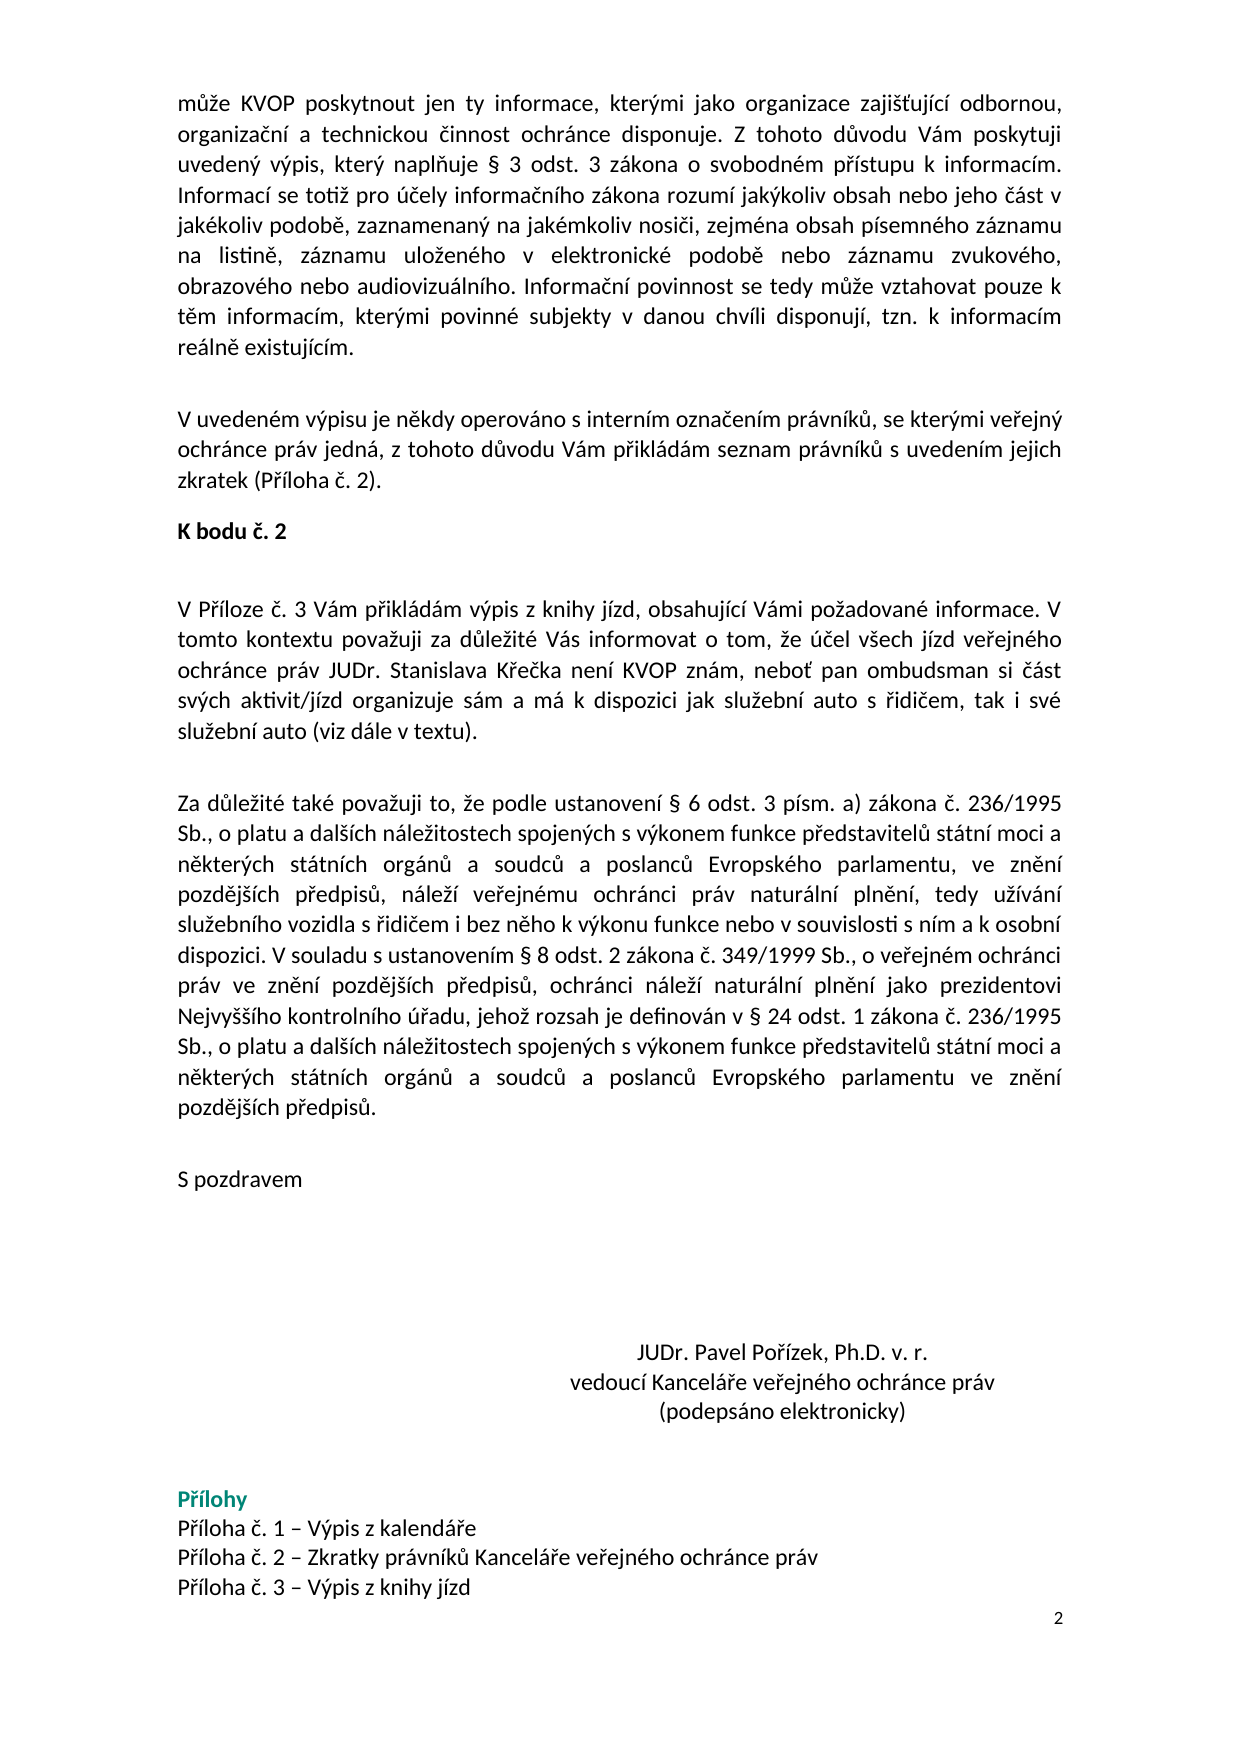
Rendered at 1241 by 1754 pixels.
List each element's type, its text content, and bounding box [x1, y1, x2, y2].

text V Příloze č. 3 Vám přikládám výpis z knihy jízd, obsahující Vámi požadované informace. V tomto kontextu považuji za důležité Vás informovat o tom, že účel všech jízd veřejného ochránce práv JUDr. Stanislava Křečka není KVOP znám, neboť pan ombudsman si část svých aktivit/jízd organizuje sám a má k dispozici jak služební auto s řidičem, tak i své služební auto (viz dále v textu). [177, 594, 1063, 745]
text JUDr. Pavel Pořízek, Ph.D. v. r. [502, 1337, 1063, 1367]
text může KVOP poskytnout jen ty informace, kterými jako organizace zajišťující odbornou, organizační a technickou činnost ochránce disponuje. Z tohoto důvodu Vám poskytuji uvedený výpis, který naplňuje § 3 odst. 3 zákona o svobodném přístupu k informacím. Informací se totiž pro účely informačního zákona rozumí jakýkoliv obsah nebo jeho část v jakékoliv podobě, zaznamenaný na jakémkoliv nosiči, zejména obsah písemného záznamu na listině, záznamu uloženého v elektronické podobě nebo záznamu zvukového, obrazového nebo audiovizuálního. Informační povinnost se tedy může vztahovat pouze k těm informacím, kterými povinné subjekty v danou chvíli disponují, tzn. k informacím reálně existujícím. [177, 88, 1063, 361]
text S pozdravem [177, 1164, 1063, 1193]
text Příloha č. 2 – Zkratky právníků Kanceláře veřejného ochránce práv [177, 1542, 1063, 1572]
text Za důležité také považuji to, že podle ustanovení § 6 odst. 3 písm. a) zákona č. 236/1995 Sb., o platu a dalších náležitostech spojených s výkonem funkce představitelů státní moci a některých státních orgánů a soudců a poslanců Evropského parlamentu, ve znění pozdějších předpisů, náleží veřejnému ochránci práv naturální plnění, tedy užívání služebního vozidla s řidičem i bez něho k výkonu funkce nebo v souvislosti s ním a k osobní dispozici. V souladu s ustanovením § 8 odst. 2 zákona č. 349/1999 Sb., o veřejném ochránci práv ve znění pozdějších předpisů, ochránci náleží naturální plnění jako prezidentovi Nejvyššího kontrolního úřadu, jehož rozsah je definován v § 24 odst. 1 zákona č. 236/1995 Sb., o platu a dalších náležitostech spojených s výkonem funkce představitelů státní moci a některých státních orgánů a soudců a poslanců Evropského parlamentu ve znění pozdějších předpisů. [177, 788, 1063, 1121]
text Příloha č. 3 – Výpis z knihy jízd [177, 1572, 1063, 1601]
subtitle K bodu č. 2 [177, 516, 1063, 545]
text V uvedeném výpisu je někdy operováno s interním označením právníků, se kterými veřejný ochránce práv jedná, z tohoto důvodu Vám přikládám seznam právníků s uvedením jejich zkratek (Příloha č. 2). [177, 404, 1063, 494]
text (podepsáno elektronicky) [502, 1396, 1063, 1425]
text Přílohy [177, 1484, 1063, 1513]
text Příloha č. 1 – Výpis z kalendáře [177, 1513, 1063, 1542]
text vedoucí Kanceláře veřejného ochránce práv [502, 1367, 1063, 1396]
